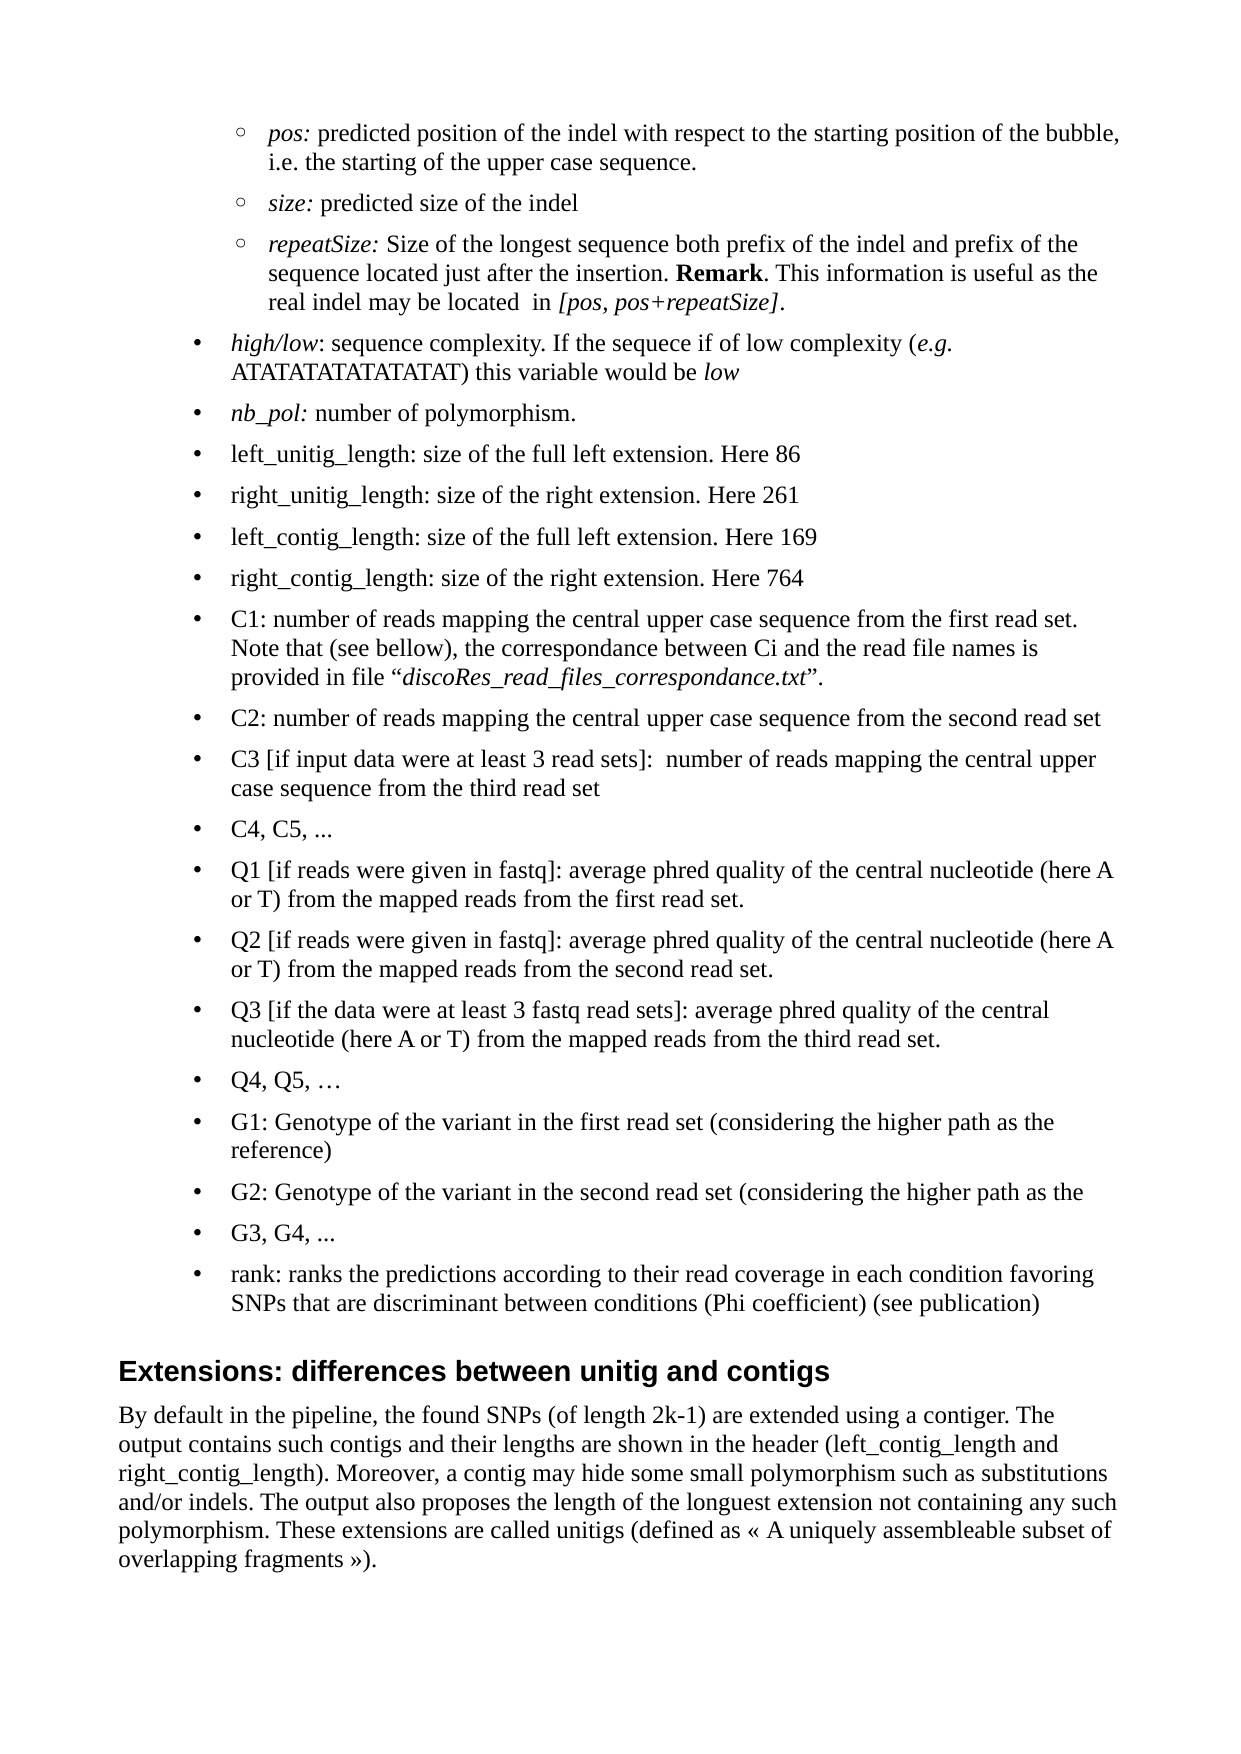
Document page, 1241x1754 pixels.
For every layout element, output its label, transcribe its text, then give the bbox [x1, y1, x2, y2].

list G1: Genotype of the variant in the first read set (considering the higher path as the reference) [193, 1107, 1122, 1164]
list size: predicted size of the indel [231, 188, 1122, 217]
text By default in the pipeline, the found SNPs (of length 2k-1) are extended using a contiger. The output contains such contigs and their lengths are shown in the header (left_contig_length and right_contig_length). Moreover, a contig may hide some small polymorphism such as substitutions and/or indels. The output also proposes the length of the longuest extension not containing any such polymorphism. These extensions are called unitigs (defined as « A uniquely assembleable subset of overlapping fragments »). [118, 1400, 1122, 1573]
list repeatSize: Size of the longest sequence both prefix of the indel and prefix of the sequence located just after the insertion. Remark. This information is useful as the real indel may be located in [pos, pos+repeatSize]. [231, 229, 1122, 316]
list right_contig_length: size of the right extension. Here 764 [193, 563, 1122, 592]
list G3, G4, ... [193, 1218, 1122, 1247]
list left_contig_length: size of the full left extension. Here 169 [193, 522, 1122, 551]
list C4, C5, ... [193, 814, 1122, 843]
list pos: predicted position of the indel with respect to the starting position of the bubble, i.e. the starting of the upper case sequence. [231, 118, 1122, 176]
list high/low: sequence complexity. If the sequece if of low complexity (e.g. ATATATATATATATAT) this variable would be low [193, 328, 1122, 386]
list C3 [if input data were at least 3 read sets]: number of reads mapping the central upper case sequence from the third read set [193, 744, 1122, 802]
list nb_pol: number of polymorphism. [193, 398, 1122, 427]
list left_unitig_length: size of the full left extension. Here 86 [193, 439, 1122, 468]
list right_unitig_length: size of the right extension. Here 261 [193, 481, 1122, 509]
list Q3 [if the data were at least 3 fastq read sets]: average phred quality of the central nucleotide (here A or T) from the mapped reads from the third read set. [193, 996, 1122, 1053]
subtitle Extensions: differences between unitig and contigs [118, 1354, 1122, 1388]
list C2: number of reads mapping the central upper case sequence from the second read set [193, 703, 1122, 732]
list G2: Genotype of the variant in the second read set (considering the higher path as the [193, 1177, 1122, 1206]
list C1: number of reads mapping the central upper case sequence from the first read set. Note that (see bellow), the correspondance between Ci and the read file names is provided in file “discoRes_read_files_correspondance.txt”. [193, 604, 1122, 691]
list Q4, Q5, … [193, 1066, 1122, 1094]
list Q1 [if reads were given in fastq]: average phred quality of the central nucleotide (here A or T) from the mapped reads from the first read set. [193, 856, 1122, 913]
list Q2 [if reads were given in fastq]: average phred quality of the central nucleotide (here A or T) from the mapped reads from the second read set. [193, 926, 1122, 983]
list rank: ranks the predictions according to their read coverage in each condition favoring SNPs that are discriminant between conditions (Phi coefficient) (see publication) [193, 1259, 1122, 1317]
